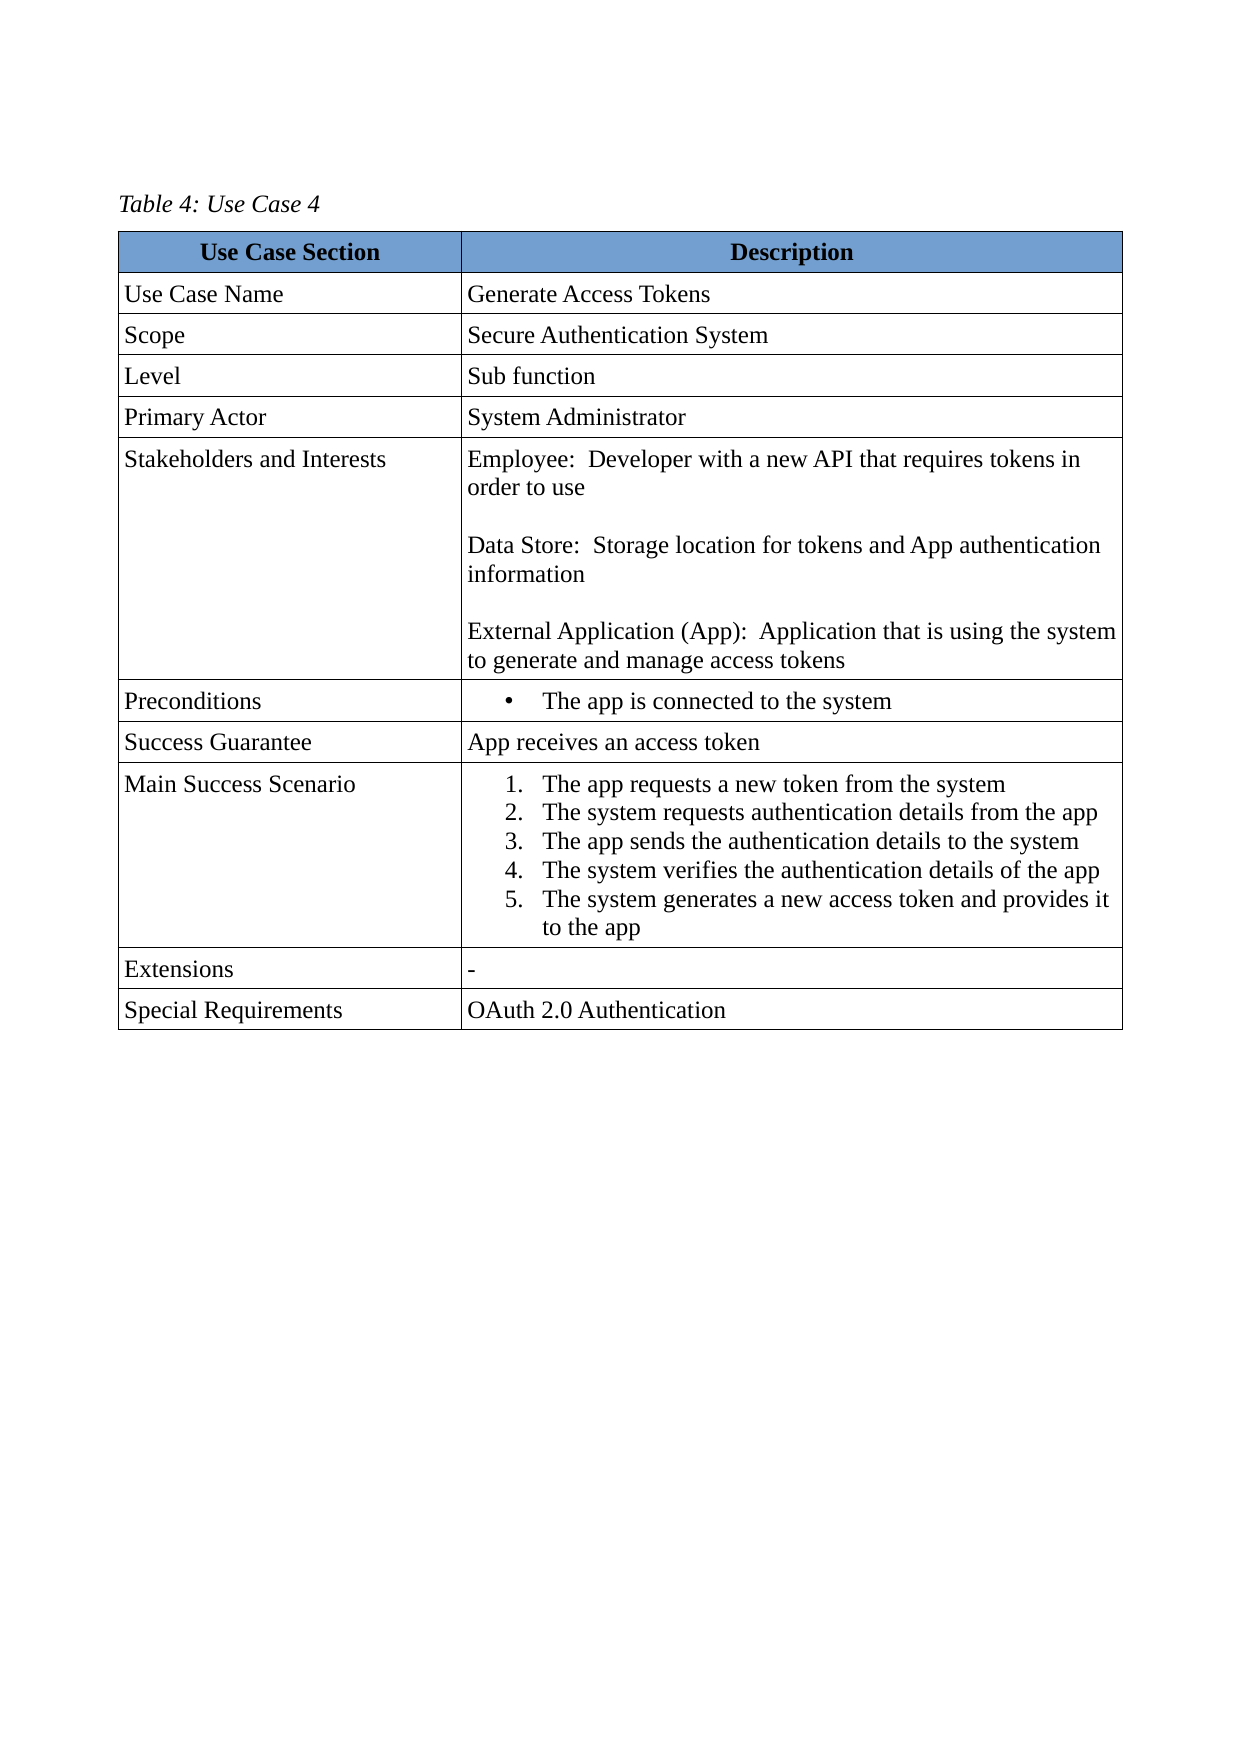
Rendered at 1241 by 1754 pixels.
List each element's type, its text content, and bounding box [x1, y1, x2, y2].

table_cell The app requests a new token from the system The system requests authentication details from the app The app sends the authentication details to the system The system verifies the authentication details of the app The system generates a new access token and provides it to the app [462, 763, 1122, 947]
table_header Use Case Section [119, 232, 461, 272]
table_cell Secure Authentication System [462, 314, 1122, 354]
table_cell System Administrator [462, 397, 1122, 437]
table_cell Generate Access Tokens [462, 273, 1122, 313]
table_cell Extensions [119, 948, 461, 988]
table_cell Primary Actor [119, 397, 461, 437]
table_cell Main Success Scenario [119, 763, 461, 947]
table_cell Use Case Name [119, 273, 461, 313]
table_cell Preconditions [119, 680, 461, 721]
table_cell Scope [119, 314, 461, 354]
table_cell Success Guarantee [119, 722, 461, 762]
table_cell Special Requirements [119, 989, 461, 1029]
table_header Description [462, 232, 1122, 272]
table_cell Sub function [462, 355, 1122, 396]
table_cell - [462, 948, 1122, 988]
table_cell The app is connected to the system [462, 680, 1122, 721]
text Table 4: Use Case 4 [118, 189, 1122, 218]
table_cell Level [119, 355, 461, 396]
table_cell App receives an access token [462, 722, 1122, 762]
table_cell OAuth 2.0 Authentication [462, 989, 1122, 1029]
table_cell Employee: Developer with a new API that requires tokens in order to use Data Store: Storage location for tokens and App authentication information External Application (App): Application that is using the system to generate and manage access tokens [462, 438, 1122, 679]
table_cell Stakeholders and Interests [119, 438, 461, 679]
